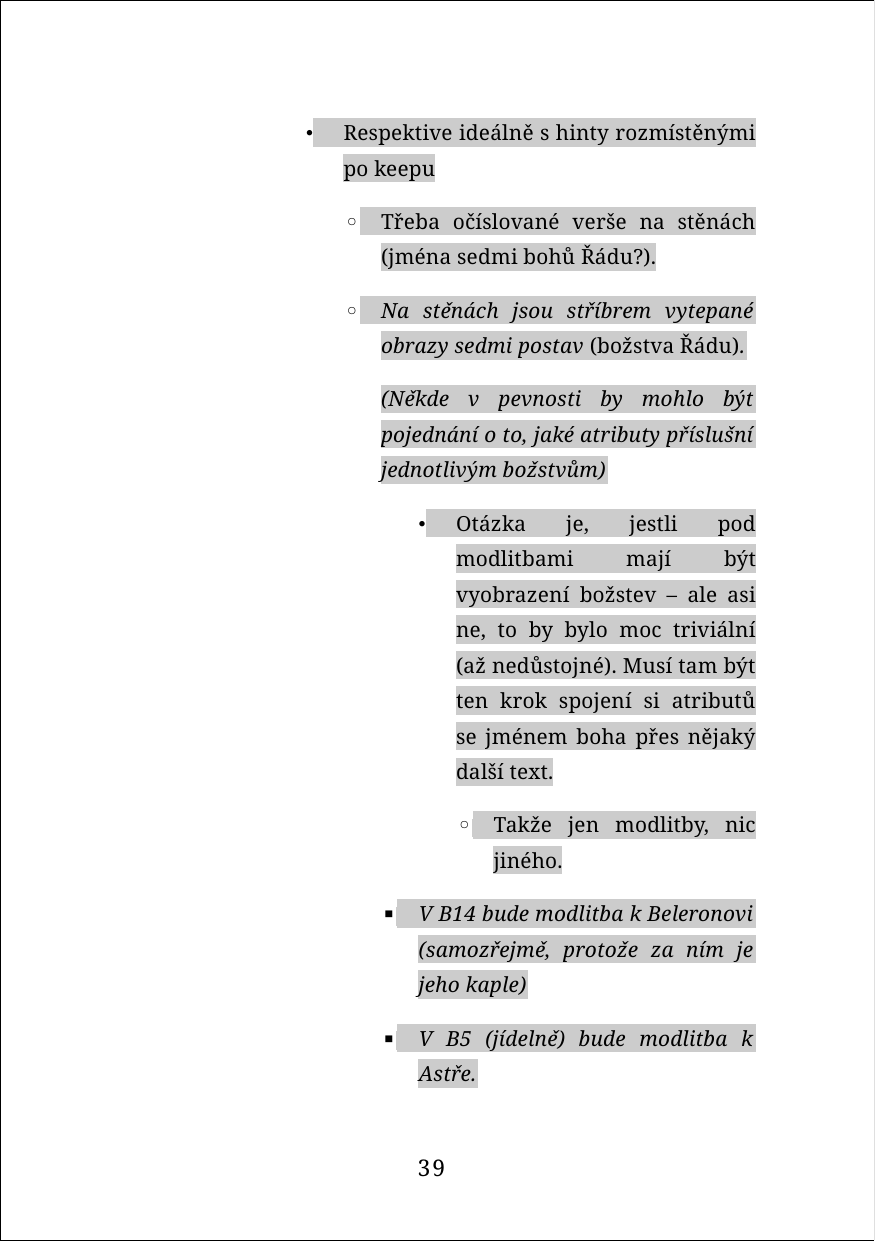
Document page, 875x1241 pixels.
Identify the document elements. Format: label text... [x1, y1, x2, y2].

list Otázka je, jestli pod modlitbami mají být vyobrazení božstev – ale asi ne, to by bylo moc triviální (až nedůstojné). Musí tam být ten krok spojení si atributů se jménem boha přes nějaký další text. [418, 509, 756, 786]
list V B5 (jídelně) bude modlitba k Astře. [381, 1024, 756, 1088]
list Třeba očíslované verše na stěnách (jména sedmi bohů Řádu?). [343, 207, 756, 271]
list Na stěnách jsou stříbrem vytepané obrazy sedmi postav (božstva Řádu). [343, 296, 756, 360]
list Respektive ideálně s hinty rozmístěnými po keepu [306, 118, 756, 182]
list (Někde v pevnosti by mohlo být pojednání o to, jaké atributy příslušní jednotlivým božstvům) [343, 384, 756, 484]
list V B14 bude modlitba k Beleronovi (samozřejmě, protože za ním je jeho kaple) [381, 899, 756, 999]
list Takže jen modlitby, nic jiného. [456, 811, 756, 874]
